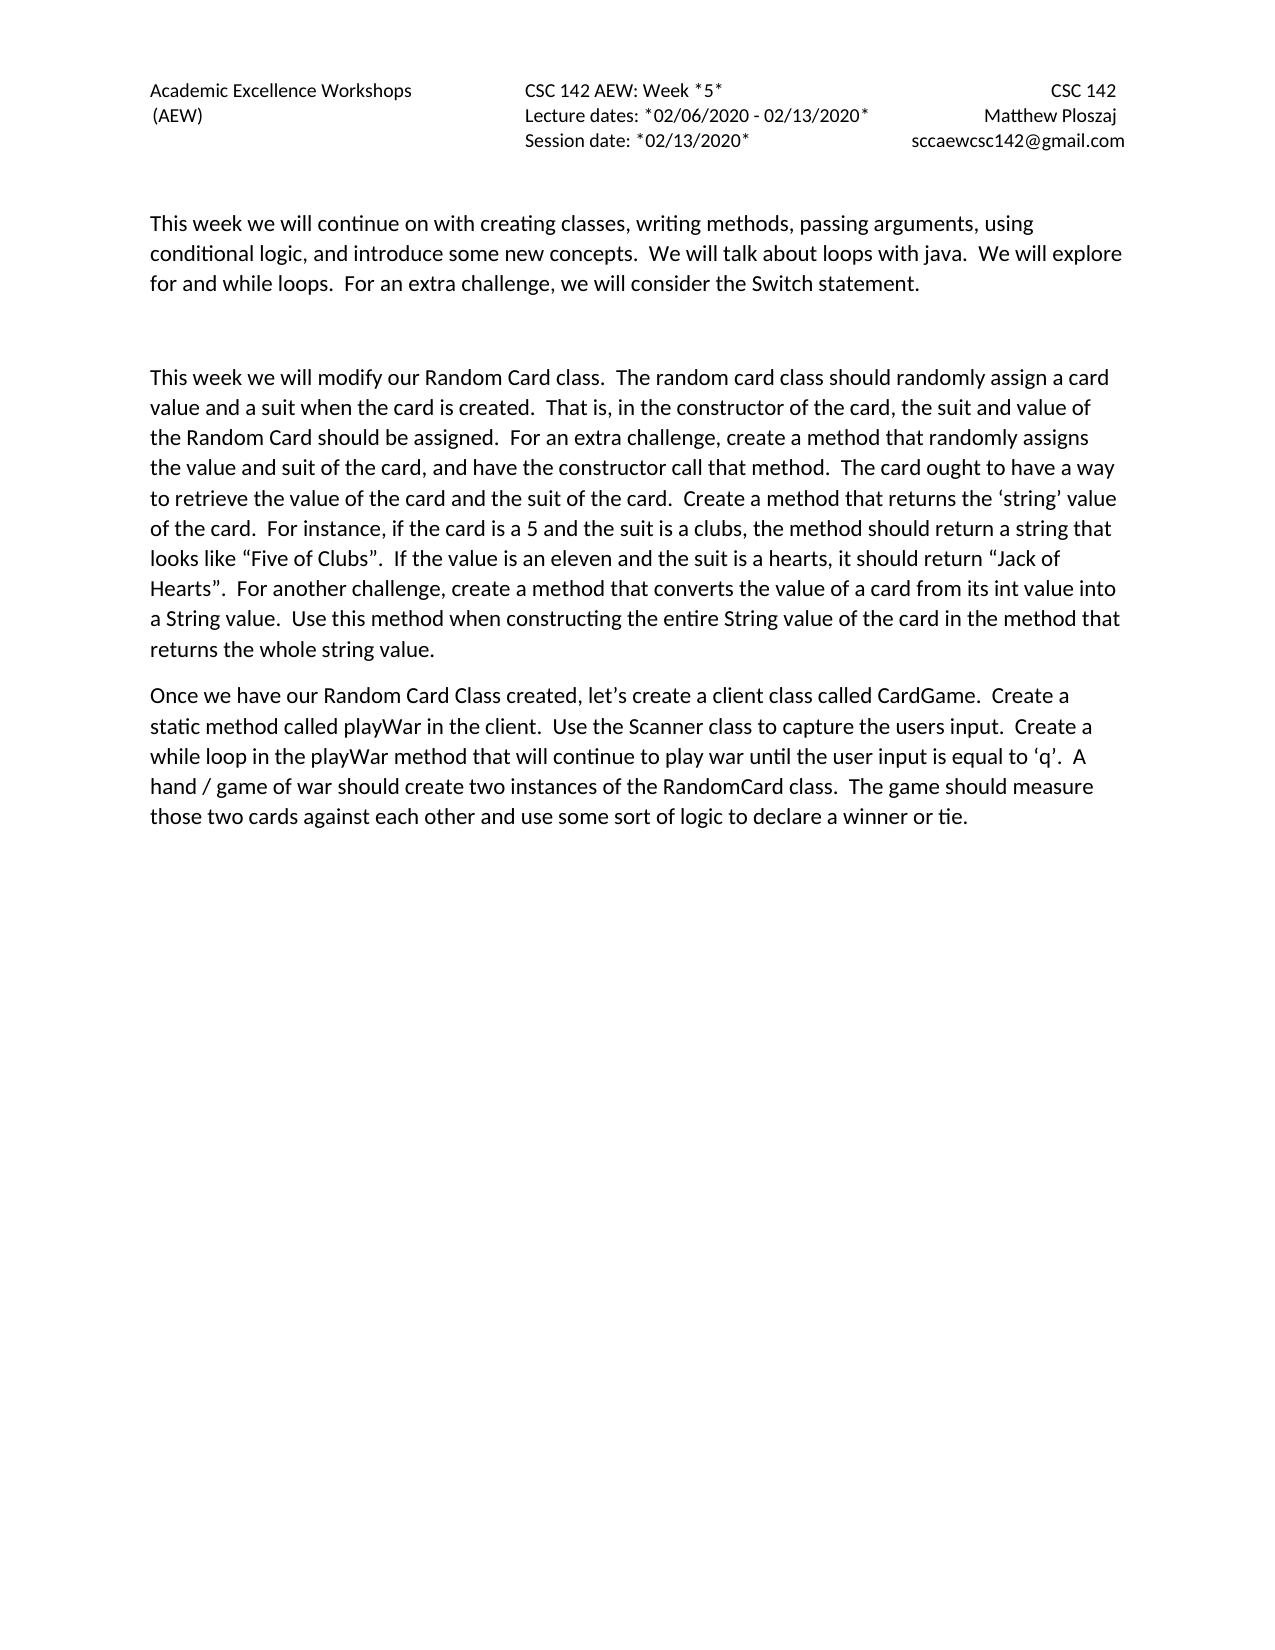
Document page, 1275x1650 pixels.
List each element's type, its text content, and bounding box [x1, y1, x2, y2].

text Once we have our Random Card Class created, let’s create a client class called CardGame. Create a static method called playWar in the client. Use the Scanner class to capture the users input. Create a while loop in the playWar method that will continue to play war until the user input is equal to ‘q’. A hand / game of war should create two instances of the RandomCard class. The game should measure those two cards against each other and use some sort of logic to declare a winner or tie. [150, 682, 1125, 831]
text This week we will continue on with creating classes, writing methods, passing arguments, using conditional logic, and introduce some new concepts. We will talk about loops with java. We will explore for and while loops. For an extra challenge, we will consider the Switch statement. [150, 209, 1125, 297]
text This week we will modify our Random Card class. The random card class should randomly assign a card value and a suit when the card is created. That is, in the constructor of the card, the suit and value of the Random Card should be assigned. For an extra challenge, create a method that randomly assigns the value and suit of the card, and have the constructor call that method. The card ought to have a way to retrieve the value of the card and the suit of the card. Create a method that returns the ‘string’ value of the card. For instance, if the card is a 5 and the suit is a clubs, the method should return a string that looks like “Five of Clubs”. If the value is an eleven and the suit is a hearts, it should return “Jack of Hearts”. For another challenge, create a method that converts the value of a card from its int value into a String value. Use this method when constructing the entire String value of the card in the method that returns the whole string value. [150, 363, 1125, 663]
